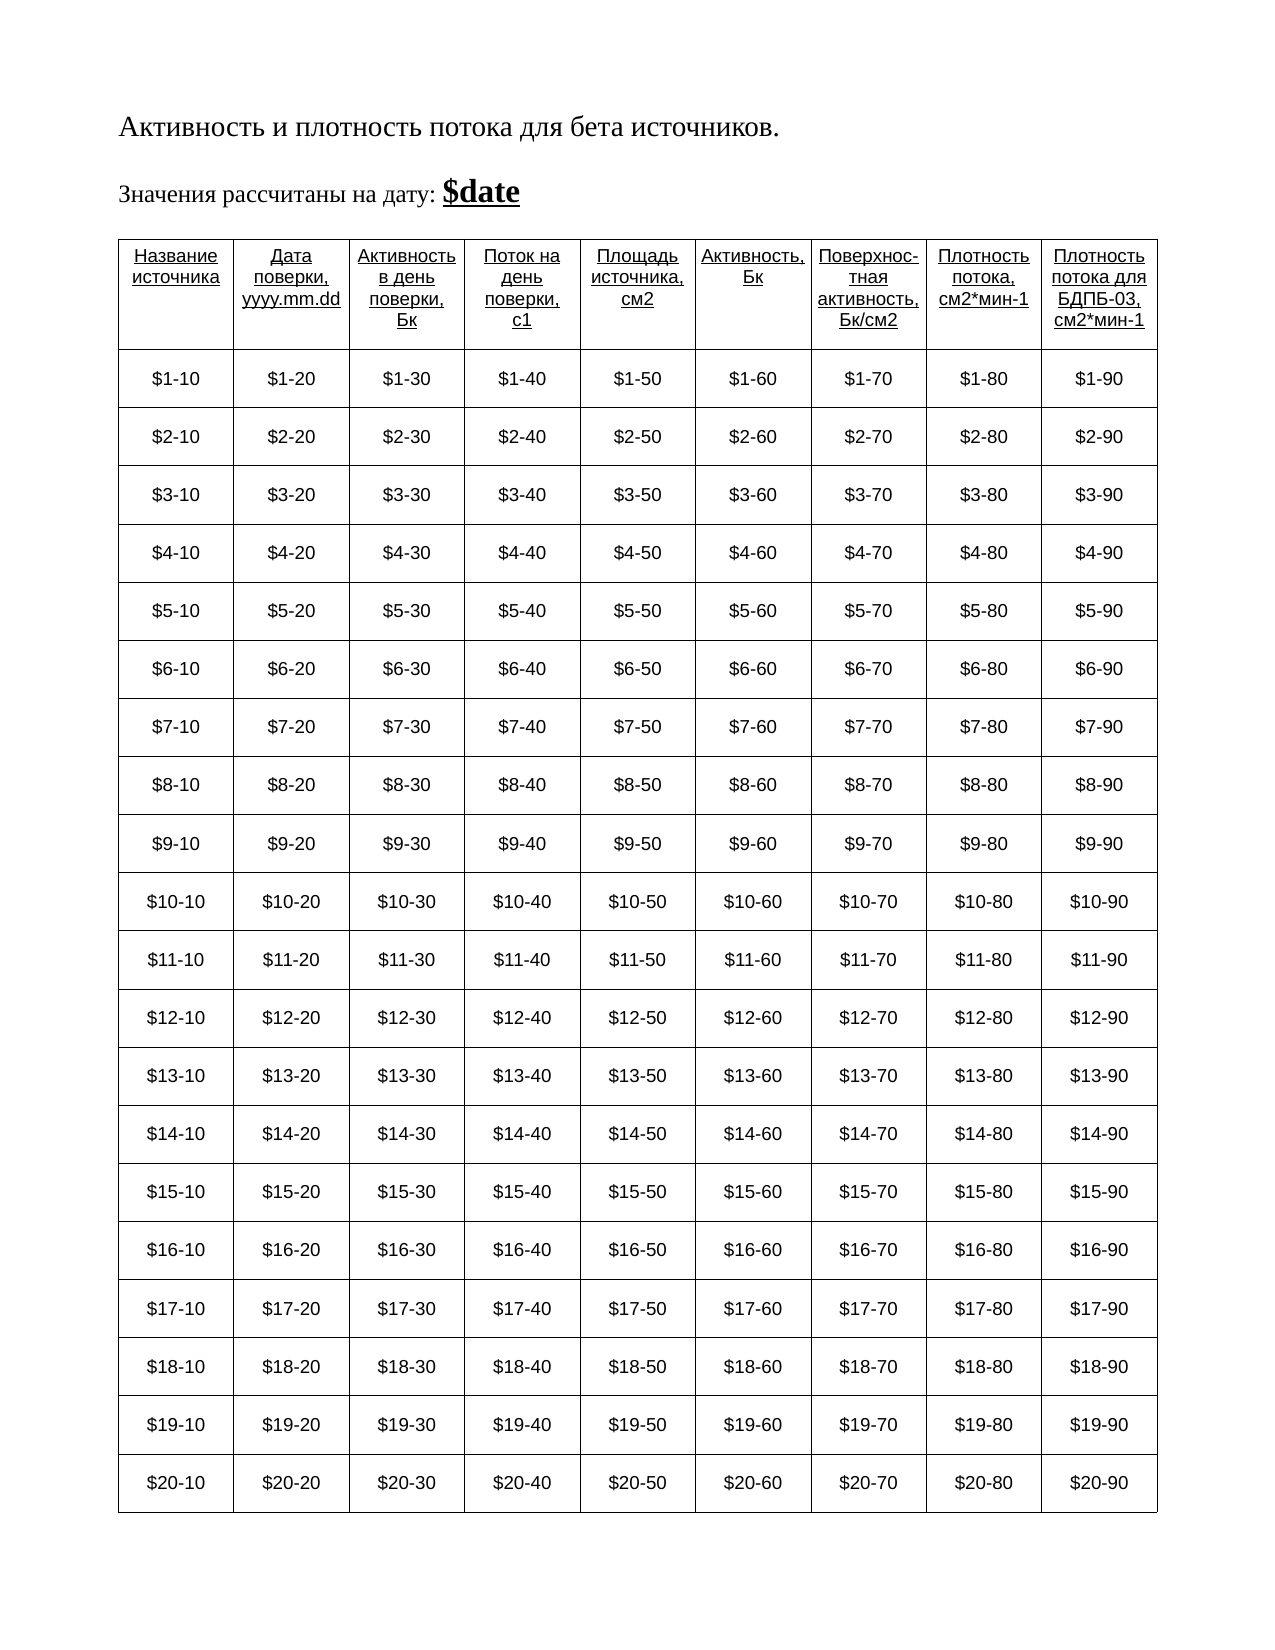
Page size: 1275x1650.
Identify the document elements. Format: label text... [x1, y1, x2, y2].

table_cell $18-20 [234, 1338, 349, 1395]
table_cell $10-20 [234, 873, 349, 930]
table_cell $20-90 [1042, 1455, 1157, 1512]
table_cell $14-20 [234, 1106, 349, 1163]
table_cell $12-40 [465, 990, 580, 1047]
table_cell $12-20 [234, 990, 349, 1047]
table_cell $4-40 [465, 525, 580, 582]
table_cell $16-80 [927, 1222, 1041, 1279]
table_cell $14-90 [1042, 1106, 1157, 1163]
table_cell $4-80 [927, 525, 1041, 582]
table_cell $10-70 [812, 873, 926, 930]
table_cell $14-80 [927, 1106, 1041, 1163]
table_cell $2-50 [581, 408, 695, 465]
table_cell $3-70 [812, 466, 926, 523]
table_cell $12-80 [927, 990, 1041, 1047]
table_cell $15-80 [927, 1164, 1041, 1221]
table_header Дата поверки, yyyy.mm.dd [234, 240, 349, 349]
table_cell $3-30 [350, 466, 464, 523]
table_cell $1-40 [465, 350, 580, 407]
table_cell $13-70 [812, 1048, 926, 1105]
table_cell $3-90 [1042, 466, 1157, 523]
table_cell $13-30 [350, 1048, 464, 1105]
table_cell $4-70 [812, 525, 926, 582]
table_cell $12-10 [119, 990, 233, 1047]
table_cell $18-90 [1042, 1338, 1157, 1395]
table_cell $1-80 [927, 350, 1041, 407]
table_cell $13-20 [234, 1048, 349, 1105]
table_cell $19-80 [927, 1396, 1041, 1453]
table_cell $9-30 [350, 815, 464, 872]
table_cell $20-20 [234, 1455, 349, 1512]
table_cell $18-80 [927, 1338, 1041, 1395]
table_cell $11-50 [581, 931, 695, 988]
table_cell $10-50 [581, 873, 695, 930]
table_cell $10-40 [465, 873, 580, 930]
table_cell $3-20 [234, 466, 349, 523]
table_cell $8-40 [465, 757, 580, 814]
table_cell $14-30 [350, 1106, 464, 1163]
table_cell $16-30 [350, 1222, 464, 1279]
table_cell $13-50 [581, 1048, 695, 1105]
table_cell $6-50 [581, 641, 695, 698]
table_cell $18-50 [581, 1338, 695, 1395]
table_cell $20-10 [119, 1455, 233, 1512]
table_cell $19-90 [1042, 1396, 1157, 1453]
table_cell $16-20 [234, 1222, 349, 1279]
table_cell $8-50 [581, 757, 695, 814]
table_cell $17-10 [119, 1280, 233, 1337]
text Значения рассчитаны на дату: $date [118, 172, 1157, 210]
table_cell $15-40 [465, 1164, 580, 1221]
table_cell $6-20 [234, 641, 349, 698]
table_cell $8-30 [350, 757, 464, 814]
table_cell $13-90 [1042, 1048, 1157, 1105]
table_cell $12-70 [812, 990, 926, 1047]
table_cell $10-10 [119, 873, 233, 930]
table_cell $17-20 [234, 1280, 349, 1337]
table_cell $8-90 [1042, 757, 1157, 814]
table_cell $1-50 [581, 350, 695, 407]
table_cell $4-50 [581, 525, 695, 582]
table_cell $5-20 [234, 583, 349, 640]
table_cell $19-50 [581, 1396, 695, 1453]
table_cell $12-60 [696, 990, 811, 1047]
table_cell $11-40 [465, 931, 580, 988]
table_cell $14-50 [581, 1106, 695, 1163]
table_cell $11-90 [1042, 931, 1157, 988]
table_cell $18-40 [465, 1338, 580, 1395]
table_header Плотность потока для БДПБ-03, см2*мин-1 [1042, 240, 1157, 349]
table_cell $15-60 [696, 1164, 811, 1221]
table_cell $1-70 [812, 350, 926, 407]
table_cell $18-10 [119, 1338, 233, 1395]
table_cell $1-20 [234, 350, 349, 407]
table_cell $11-70 [812, 931, 926, 988]
table_cell $4-30 [350, 525, 464, 582]
table_cell $2-80 [927, 408, 1041, 465]
table_cell $15-20 [234, 1164, 349, 1221]
table_cell $15-90 [1042, 1164, 1157, 1221]
table_cell $1-60 [696, 350, 811, 407]
table_cell $5-40 [465, 583, 580, 640]
table_cell $20-70 [812, 1455, 926, 1512]
table_cell $7-60 [696, 699, 811, 756]
table_header Поверхнос-тная активность, Бк/см2 [812, 240, 926, 349]
table_cell $15-50 [581, 1164, 695, 1221]
table_cell $20-80 [927, 1455, 1041, 1512]
table_cell $15-30 [350, 1164, 464, 1221]
table_cell $5-30 [350, 583, 464, 640]
table_cell $10-80 [927, 873, 1041, 930]
table_cell $5-90 [1042, 583, 1157, 640]
table_cell $19-10 [119, 1396, 233, 1453]
table_cell $7-80 [927, 699, 1041, 756]
table_cell $17-90 [1042, 1280, 1157, 1337]
table_cell $13-60 [696, 1048, 811, 1105]
table_cell $2-30 [350, 408, 464, 465]
table_header Активность в день поверки, Бк [350, 240, 464, 349]
table_cell $18-60 [696, 1338, 811, 1395]
table_cell $9-70 [812, 815, 926, 872]
table_cell $12-30 [350, 990, 464, 1047]
table_cell $6-30 [350, 641, 464, 698]
table_cell $19-60 [696, 1396, 811, 1453]
table_cell $2-90 [1042, 408, 1157, 465]
table_cell $19-30 [350, 1396, 464, 1453]
table_cell $16-40 [465, 1222, 580, 1279]
table_cell $17-80 [927, 1280, 1041, 1337]
table_cell $3-80 [927, 466, 1041, 523]
table_cell $3-50 [581, 466, 695, 523]
table_cell $9-40 [465, 815, 580, 872]
table_cell $9-10 [119, 815, 233, 872]
table_cell $6-80 [927, 641, 1041, 698]
table_cell $7-70 [812, 699, 926, 756]
table_cell $14-70 [812, 1106, 926, 1163]
table_cell $3-40 [465, 466, 580, 523]
table_cell $20-30 [350, 1455, 464, 1512]
table_cell $6-70 [812, 641, 926, 698]
table_cell $2-60 [696, 408, 811, 465]
table_cell $18-30 [350, 1338, 464, 1395]
table_cell $9-20 [234, 815, 349, 872]
table_cell $8-60 [696, 757, 811, 814]
table_cell $7-10 [119, 699, 233, 756]
table_cell $5-70 [812, 583, 926, 640]
table_cell $13-80 [927, 1048, 1041, 1105]
table_header Плотность потока, см2*мин-1 [927, 240, 1041, 349]
table_cell $7-40 [465, 699, 580, 756]
table_cell $6-40 [465, 641, 580, 698]
table_cell $15-70 [812, 1164, 926, 1221]
table_cell $17-70 [812, 1280, 926, 1337]
table_cell $20-50 [581, 1455, 695, 1512]
table_cell $9-80 [927, 815, 1041, 872]
table_cell $5-80 [927, 583, 1041, 640]
table_cell $5-50 [581, 583, 695, 640]
table_header Площадь источника, см2 [581, 240, 695, 349]
table_cell $1-30 [350, 350, 464, 407]
table_cell $17-30 [350, 1280, 464, 1337]
table_cell $9-50 [581, 815, 695, 872]
table_cell $9-90 [1042, 815, 1157, 872]
table_cell $20-40 [465, 1455, 580, 1512]
table_cell $16-90 [1042, 1222, 1157, 1279]
table_cell $2-40 [465, 408, 580, 465]
table_cell $3-10 [119, 466, 233, 523]
table_cell $11-10 [119, 931, 233, 988]
table_cell $6-90 [1042, 641, 1157, 698]
table_cell $14-60 [696, 1106, 811, 1163]
table_cell $2-10 [119, 408, 233, 465]
table_cell $6-10 [119, 641, 233, 698]
table_cell $8-80 [927, 757, 1041, 814]
table_cell $5-10 [119, 583, 233, 640]
table_cell $11-30 [350, 931, 464, 988]
table_cell $16-60 [696, 1222, 811, 1279]
table_cell $13-10 [119, 1048, 233, 1105]
table_cell $7-90 [1042, 699, 1157, 756]
table_cell $1-10 [119, 350, 233, 407]
table_cell $17-60 [696, 1280, 811, 1337]
table_cell $18-70 [812, 1338, 926, 1395]
table_cell $3-60 [696, 466, 811, 523]
table_cell $1-90 [1042, 350, 1157, 407]
table_cell $9-60 [696, 815, 811, 872]
table_cell $4-20 [234, 525, 349, 582]
table_cell $11-20 [234, 931, 349, 988]
table_cell $2-70 [812, 408, 926, 465]
table_cell $16-70 [812, 1222, 926, 1279]
table_cell $19-70 [812, 1396, 926, 1453]
table_cell $4-10 [119, 525, 233, 582]
table_cell $14-40 [465, 1106, 580, 1163]
table_cell $2-20 [234, 408, 349, 465]
table_cell $14-10 [119, 1106, 233, 1163]
table_cell $11-80 [927, 931, 1041, 988]
table_header Поток на день поверки, с1 [465, 240, 580, 349]
table_cell $16-10 [119, 1222, 233, 1279]
table_cell $15-10 [119, 1164, 233, 1221]
table_cell $4-90 [1042, 525, 1157, 582]
table_cell $19-40 [465, 1396, 580, 1453]
table_cell $4-60 [696, 525, 811, 582]
table_cell $11-60 [696, 931, 811, 988]
table_cell $19-20 [234, 1396, 349, 1453]
table_cell $5-60 [696, 583, 811, 640]
table_cell $16-50 [581, 1222, 695, 1279]
table_cell $10-60 [696, 873, 811, 930]
table_cell $8-70 [812, 757, 926, 814]
table_cell $8-10 [119, 757, 233, 814]
table_cell $12-50 [581, 990, 695, 1047]
table_cell $12-90 [1042, 990, 1157, 1047]
table_cell $20-60 [696, 1455, 811, 1512]
table_header Название источника [119, 240, 233, 349]
table_cell $17-40 [465, 1280, 580, 1337]
table_cell $7-20 [234, 699, 349, 756]
table_cell $17-50 [581, 1280, 695, 1337]
table_cell $10-90 [1042, 873, 1157, 930]
table_cell $7-50 [581, 699, 695, 756]
text Активность и плотность потока для бета источников. [118, 109, 1157, 143]
table_cell $7-30 [350, 699, 464, 756]
table_cell $10-30 [350, 873, 464, 930]
table_cell $6-60 [696, 641, 811, 698]
table_cell $13-40 [465, 1048, 580, 1105]
table_cell $8-20 [234, 757, 349, 814]
table_header Активность, Бк [696, 240, 811, 349]
